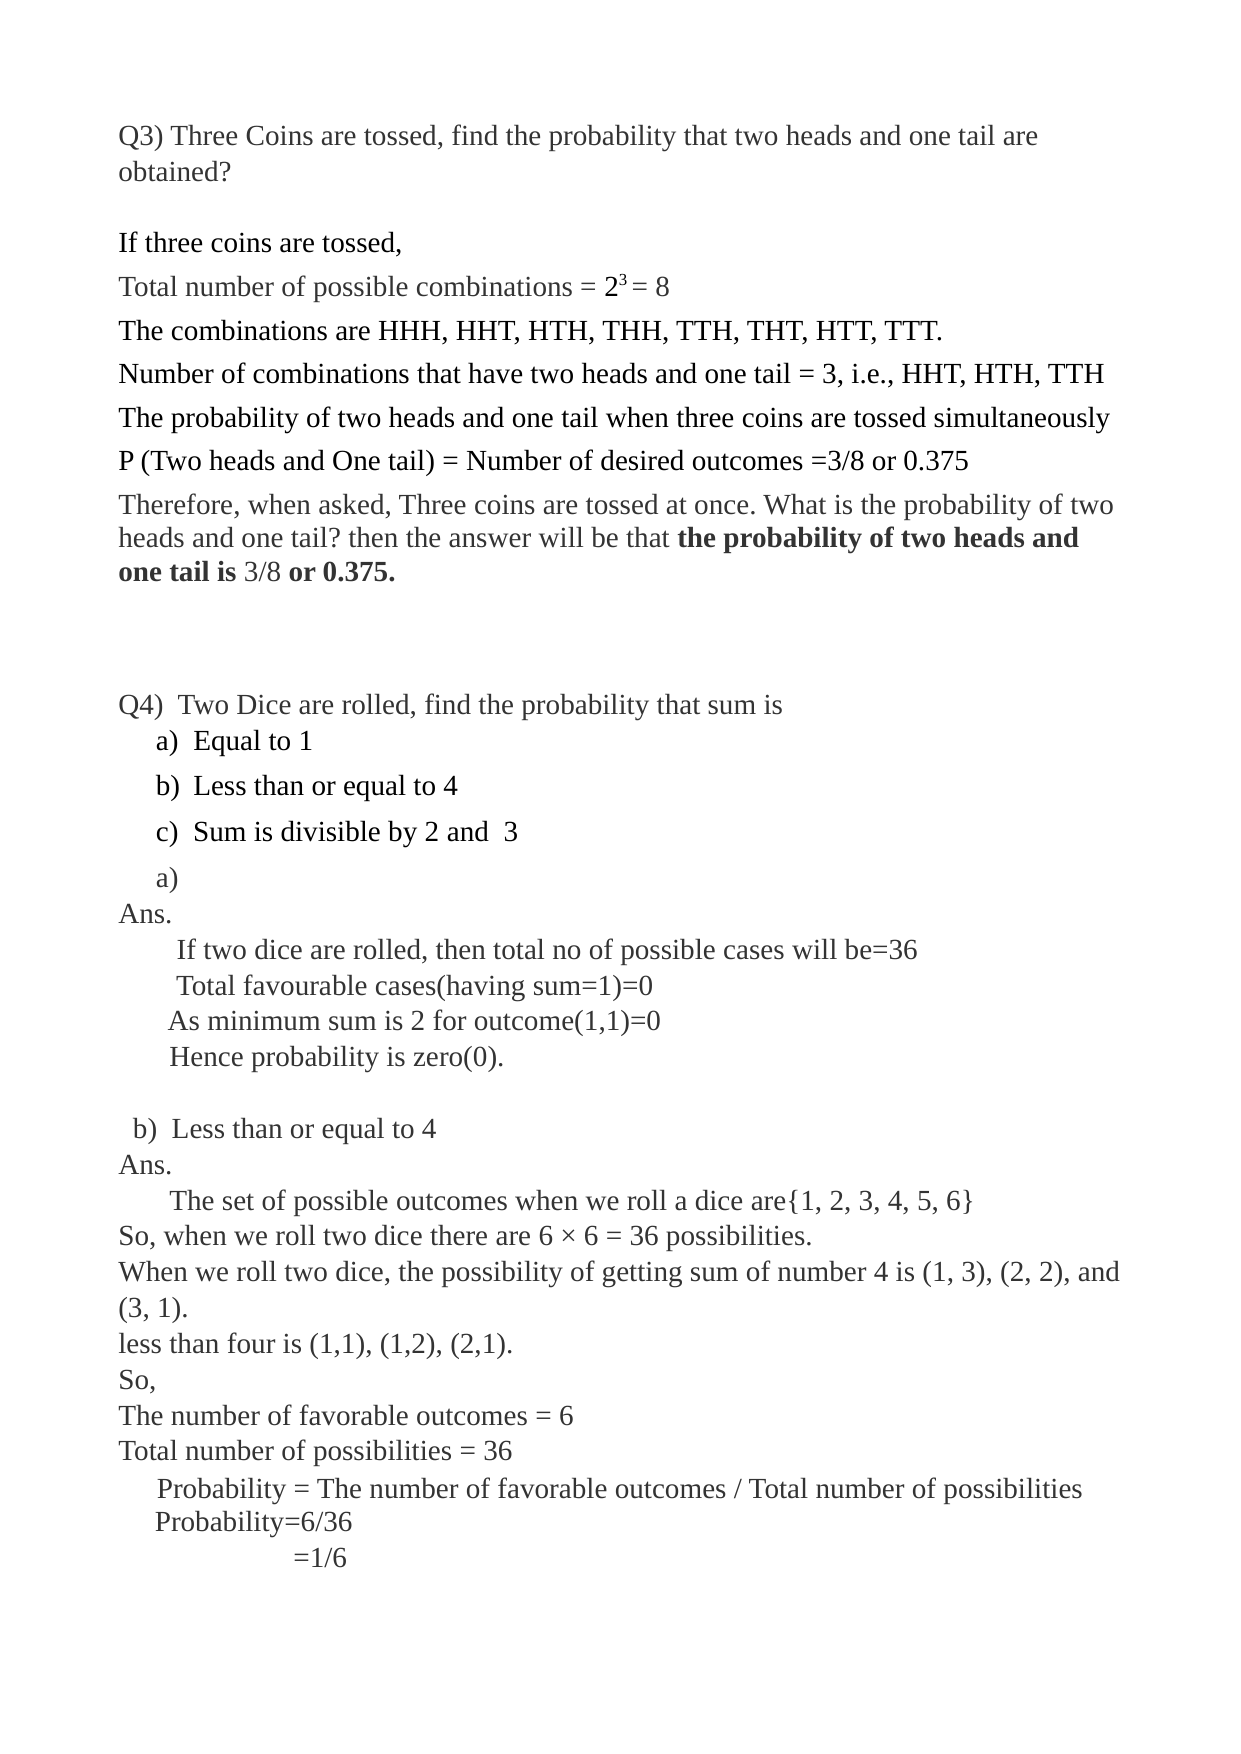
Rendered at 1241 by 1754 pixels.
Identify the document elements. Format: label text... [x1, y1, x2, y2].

text If three coins are tossed, [118, 226, 1122, 259]
list Less than or equal to 4 [156, 768, 1122, 802]
text less than four is (1,1), (1,2), (2,1). [118, 1326, 1122, 1359]
list c) Sum is divisible by 2 and 3 [156, 814, 1122, 848]
text Total number of possibilities = 36 [118, 1433, 1122, 1467]
text The set of possible outcomes when we roll a dice are{1, 2, 3, 4, 5, 6} [118, 1183, 1122, 1216]
text When we roll two dice, the possibility of getting sum of number 4 is (1, 3), (2, 2), and (3, 1). [118, 1254, 1122, 1324]
text Q4) Two Dice are rolled, find the probability that sum is [118, 687, 1122, 720]
text P (Two heads and One tail) = Number of desired outcomes =3/8 or 0.375 [118, 443, 1122, 477]
list Equal to 1 [156, 723, 1122, 756]
text The probability of two heads and one tail when three coins are tossed simultaneously [118, 400, 1122, 433]
text Total number of possible combinations = 23 = 8 [118, 269, 1122, 303]
text Probability = The number of favorable outcomes / Total number of possibilities [149, 1469, 1122, 1504]
text =1/6 [118, 1540, 1122, 1574]
text b) Less than or equal to 4 [118, 1111, 1122, 1144]
text So, when we roll two dice there are 6 × 6 = 36 possibilities. [118, 1218, 1122, 1252]
text So, [118, 1362, 1122, 1395]
text Ans. [118, 1147, 1122, 1180]
text Number of combinations that have two heads and one tail = 3, i.e., HHT, HTH, TTH [118, 356, 1122, 390]
text If two dice are rolled, then total no of possible cases will be=36 [118, 932, 1122, 965]
text Hence probability is zero(0). [118, 1039, 1122, 1073]
text Total favourable cases(having sum=1)=0 [118, 968, 1122, 1001]
text a) [156, 860, 1122, 894]
text The combinations are HHH, HHT, HTH, THH, TTH, THT, HTT, TTT. [118, 313, 1122, 346]
text Q3) Three Coins are tossed, find the probability that two heads and one tail are obtained? [118, 118, 1122, 187]
text Therefore, when asked, Three coins are tossed at once. What is the probability of two heads and one tail? then the answer will be that the probability of two heads and one tail is 3/8 or 0.375. [118, 487, 1122, 587]
list Probability=6/36 [118, 1504, 1122, 1538]
text As minimum sum is 2 for outcome(1,1)=0 [118, 1003, 1122, 1037]
text The number of favorable outcomes = 6 [118, 1398, 1122, 1431]
text Ans. [118, 896, 1122, 929]
